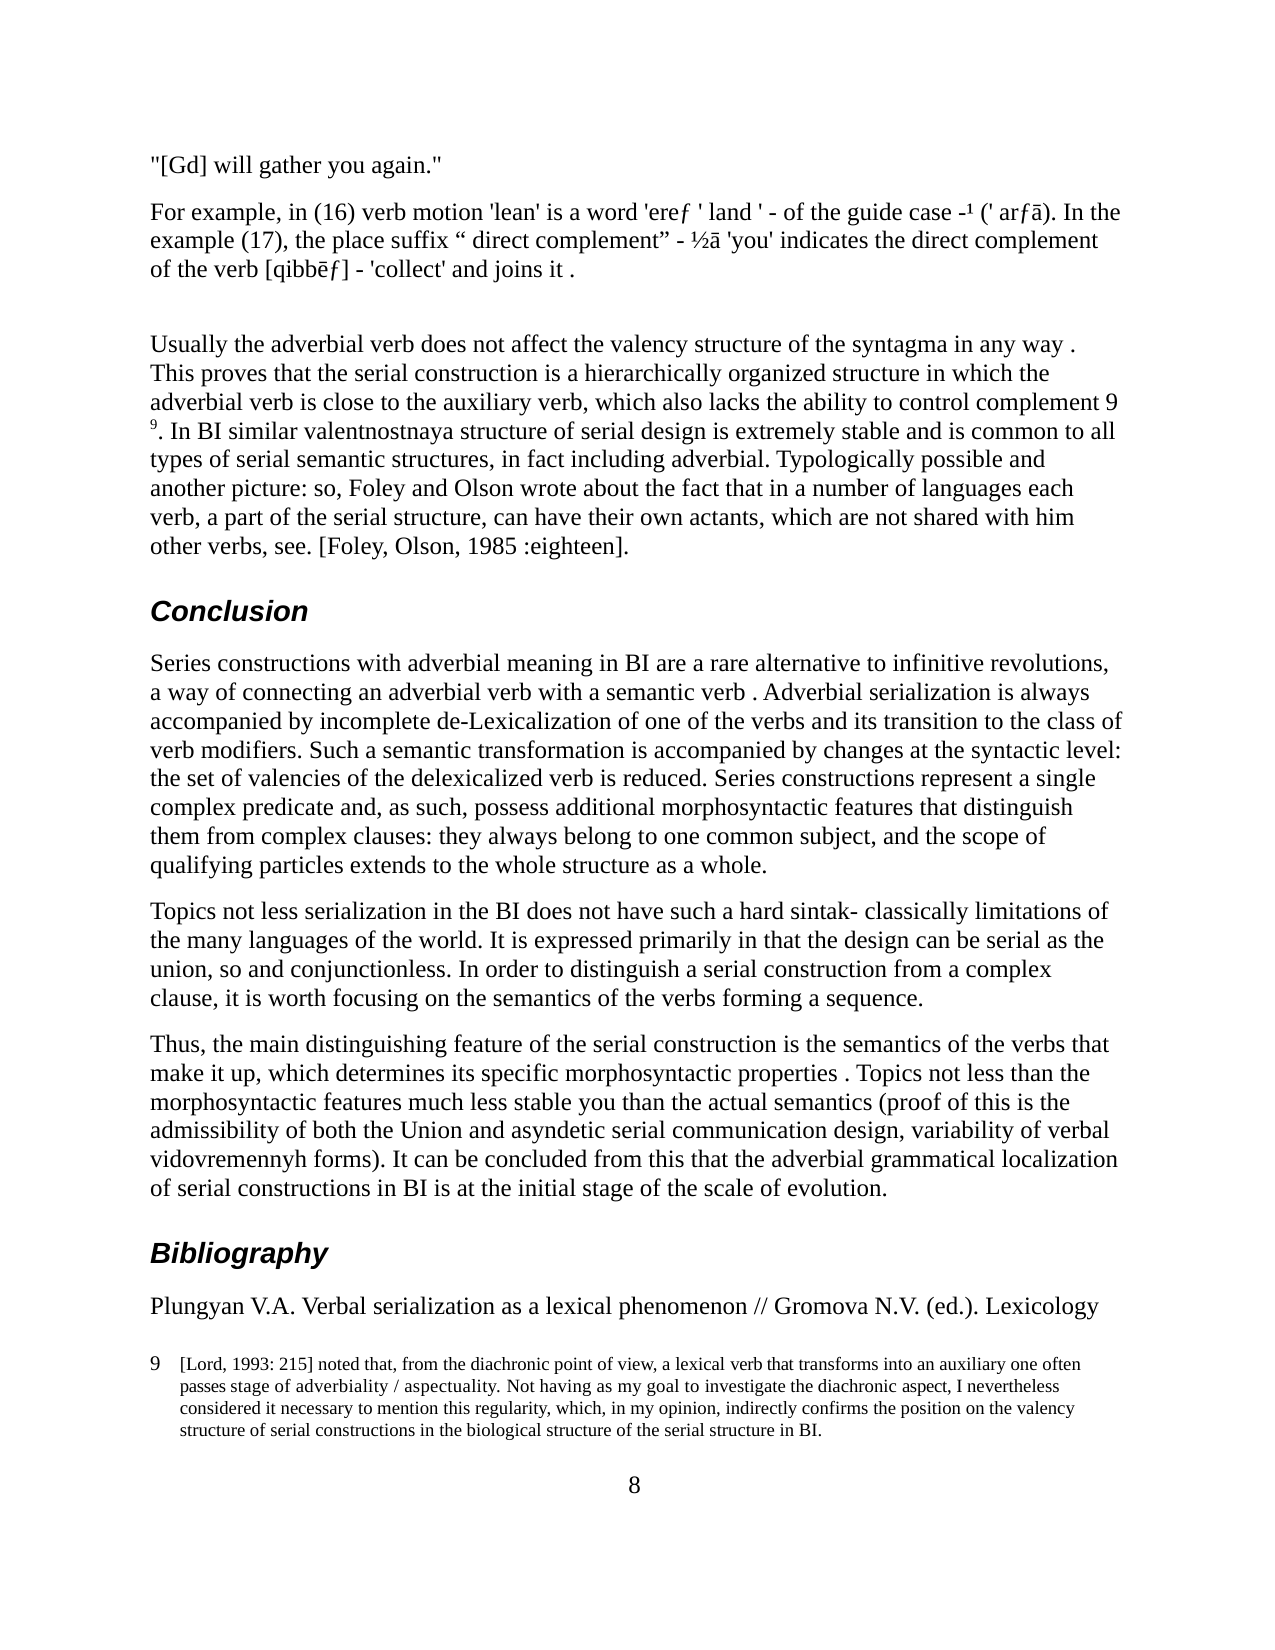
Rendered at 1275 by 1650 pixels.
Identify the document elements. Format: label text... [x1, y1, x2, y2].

text Plungyan V.A. Verbal serialization as a lexical phenomenon // Gromova N.V. (ed.). Lexicology [150, 1291, 1125, 1319]
text [Lord, 1993: 215] noted that, from the diachronic point of view, a lexical verb that transforms into an auxiliary one often passes stage of adverbiality / aspectuality. Not having as my goal to investigate the diachronic aspect, I nevertheless considered it necessary to mention this regularity, which, in my opinion, indirectly confirms the position on the valency structure of serial constructions in the biological structure of the serial structure in BI. [150, 1351, 1125, 1440]
text For example, in (16) verb motion 'lean' is a word 'ereƒ ' land ' - of the guide case -¹ (' arƒā). In the example (17), the place suffix “ direct complement” - ½ā 'you' indicates the direct complement of the verb [qibbēƒ] - 'collect' and joins it . [150, 197, 1125, 283]
text "[Gd] will gather you again." [150, 150, 1125, 179]
subtitle Conclusion [150, 593, 1125, 627]
subtitle Bibliography [150, 1236, 1125, 1269]
text Thus, the main distinguishing feature of the serial construction is the semantics of the verbs that make it up, which determines its specific morphosyntactic properties . Topics not less than the morphosyntactic features much less stable you than the actual semantics (proof of this is the admissibility of both the Union and asyndetic serial communication design, variability of verbal vidovremennyh forms). It can be concluded from this that the adverbial grammatical localization of serial constructions in BI is at the initial stage of the scale of evolution. [150, 1029, 1125, 1202]
text Topics not less serialization in the BI does not have such a hard sintak- classically limitations of the many languages of the world. It is expressed primarily in that the design can be serial as the union, so and conjunctionless. In order to distinguish a serial construction from a complex clause, it is worth focusing on the semantics of the verbs forming a sequence. [150, 896, 1125, 1011]
text Usually the adverbial verb does not affect the valency structure of the syntagma in any way . This proves that the serial construction is a hierarchically organized structure in which the adverbial verb is close to the auxiliary verb, which also lacks the ability to control complement 9 . In BI similar valentnostnaya structure of serial design is extremely stable and is common to all types of serial semantic structures, in fact including adverbial. Typologically possible and another picture: so, Foley and Olson wrote about the fact that in a number of languages each verb, a part of the serial structure, can have their own actants, which are not shared with him other verbs, see. [Foley, Olson, 1985 :eighteen]. [150, 301, 1125, 559]
text Series constructions with adverbial meaning in BI are a rare alternative to infinitive revolutions, a way of connecting an adverbial verb with a semantic verb . Adverbial serialization is always accompanied by incomplete de-Lexicalization of one of the verbs and its transition to the class of verb modifiers. Such a semantic transformation is accompanied by changes at the syntactic level: the set of valencies of the delexicalized verb is reduced. Series constructions represent a single complex predicate and, as such, possess additional morphosyntactic features that distinguish them from complex clauses: they always belong to one common subject, and the scope of qualifying particles extends to the whole structure as a whole. [150, 648, 1125, 878]
